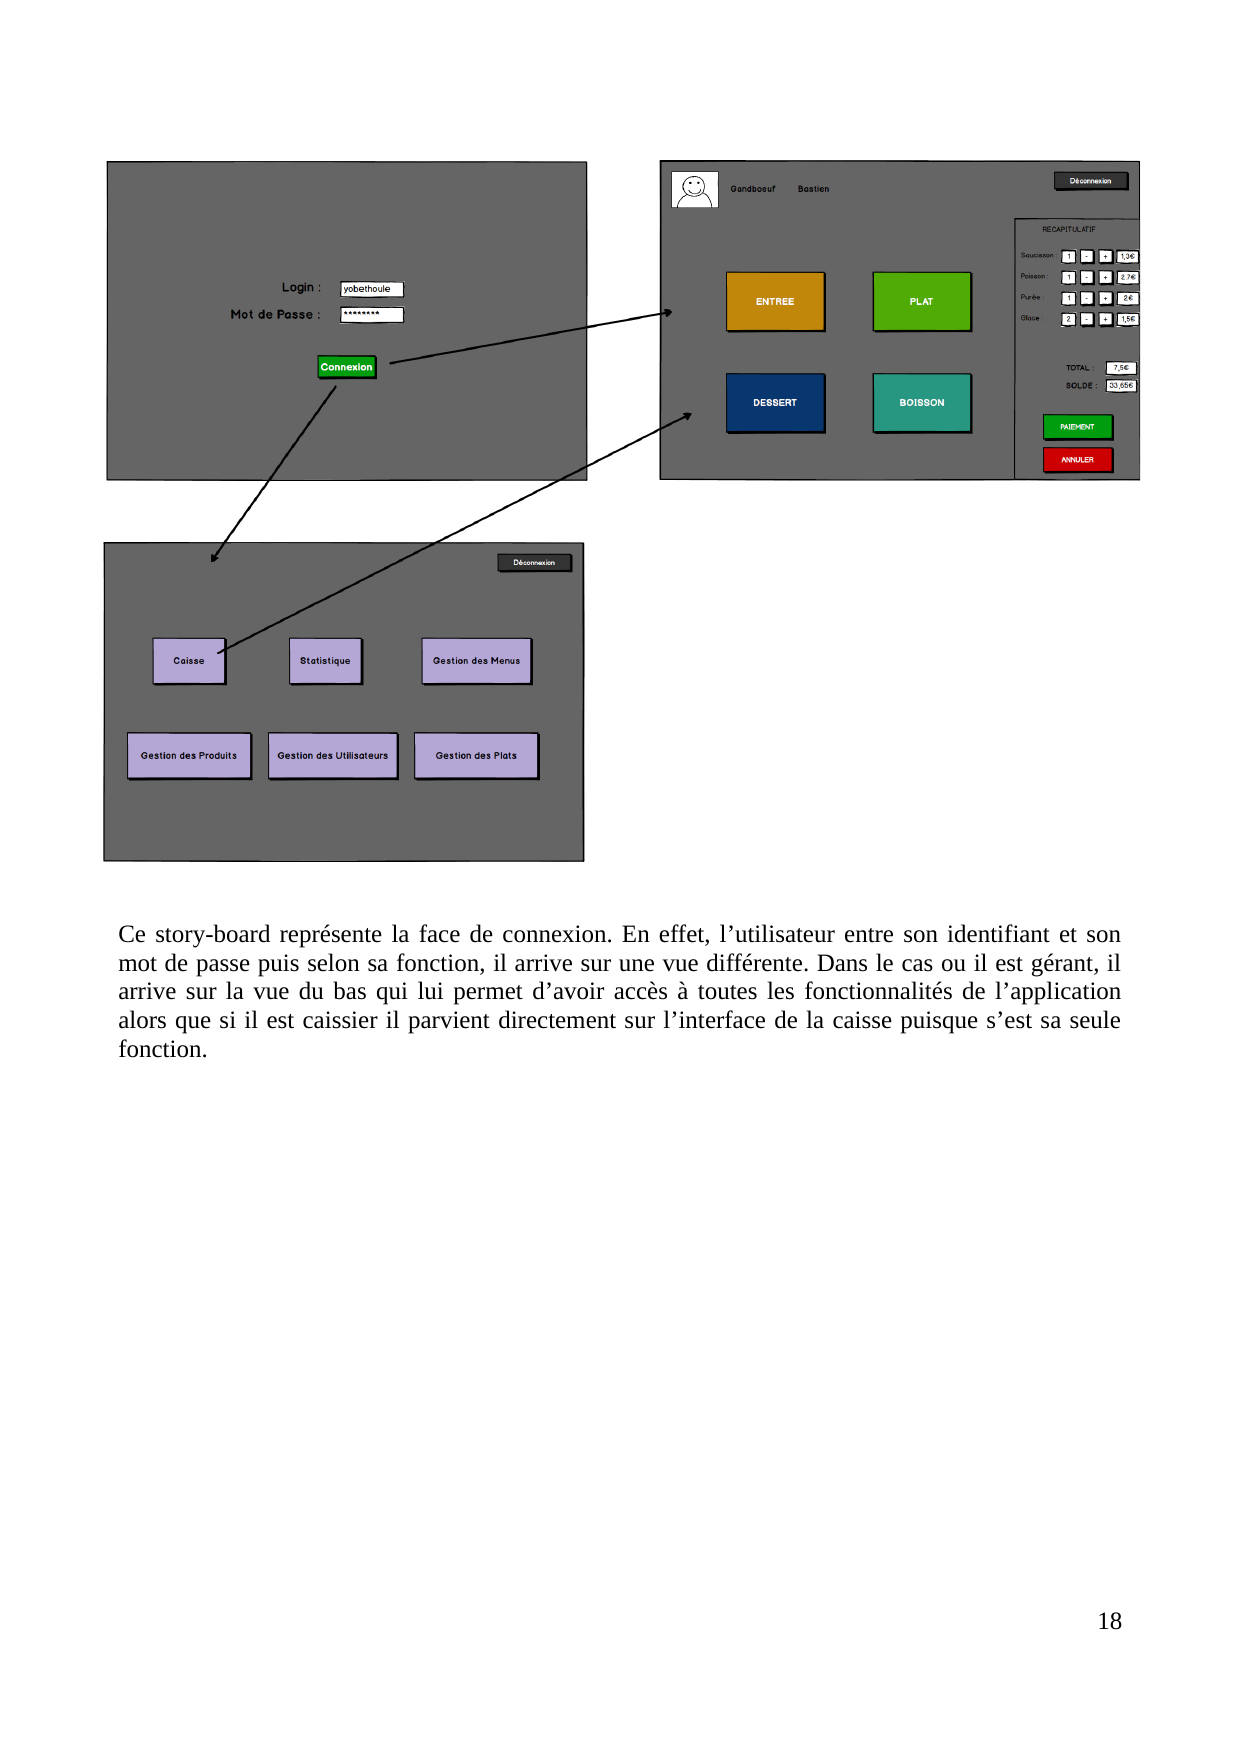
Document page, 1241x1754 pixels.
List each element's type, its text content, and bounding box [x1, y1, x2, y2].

text Ce story-board représente la face de connexion. En effet, l’utilisateur entre son identifiant et son mot de passe puis selon sa fonction, il arrive sur une vue différente. Dans le cas ou il est gérant, il arrive sur la vue du bas qui lui permet d’avoir accès à toutes les fonctionnalités de l’application alors que si il est caissier il parvient directement sur l’interface de la caisse puisque s’est sa seule fonction. [118, 919, 1122, 1063]
picture [103, 160, 1141, 862]
